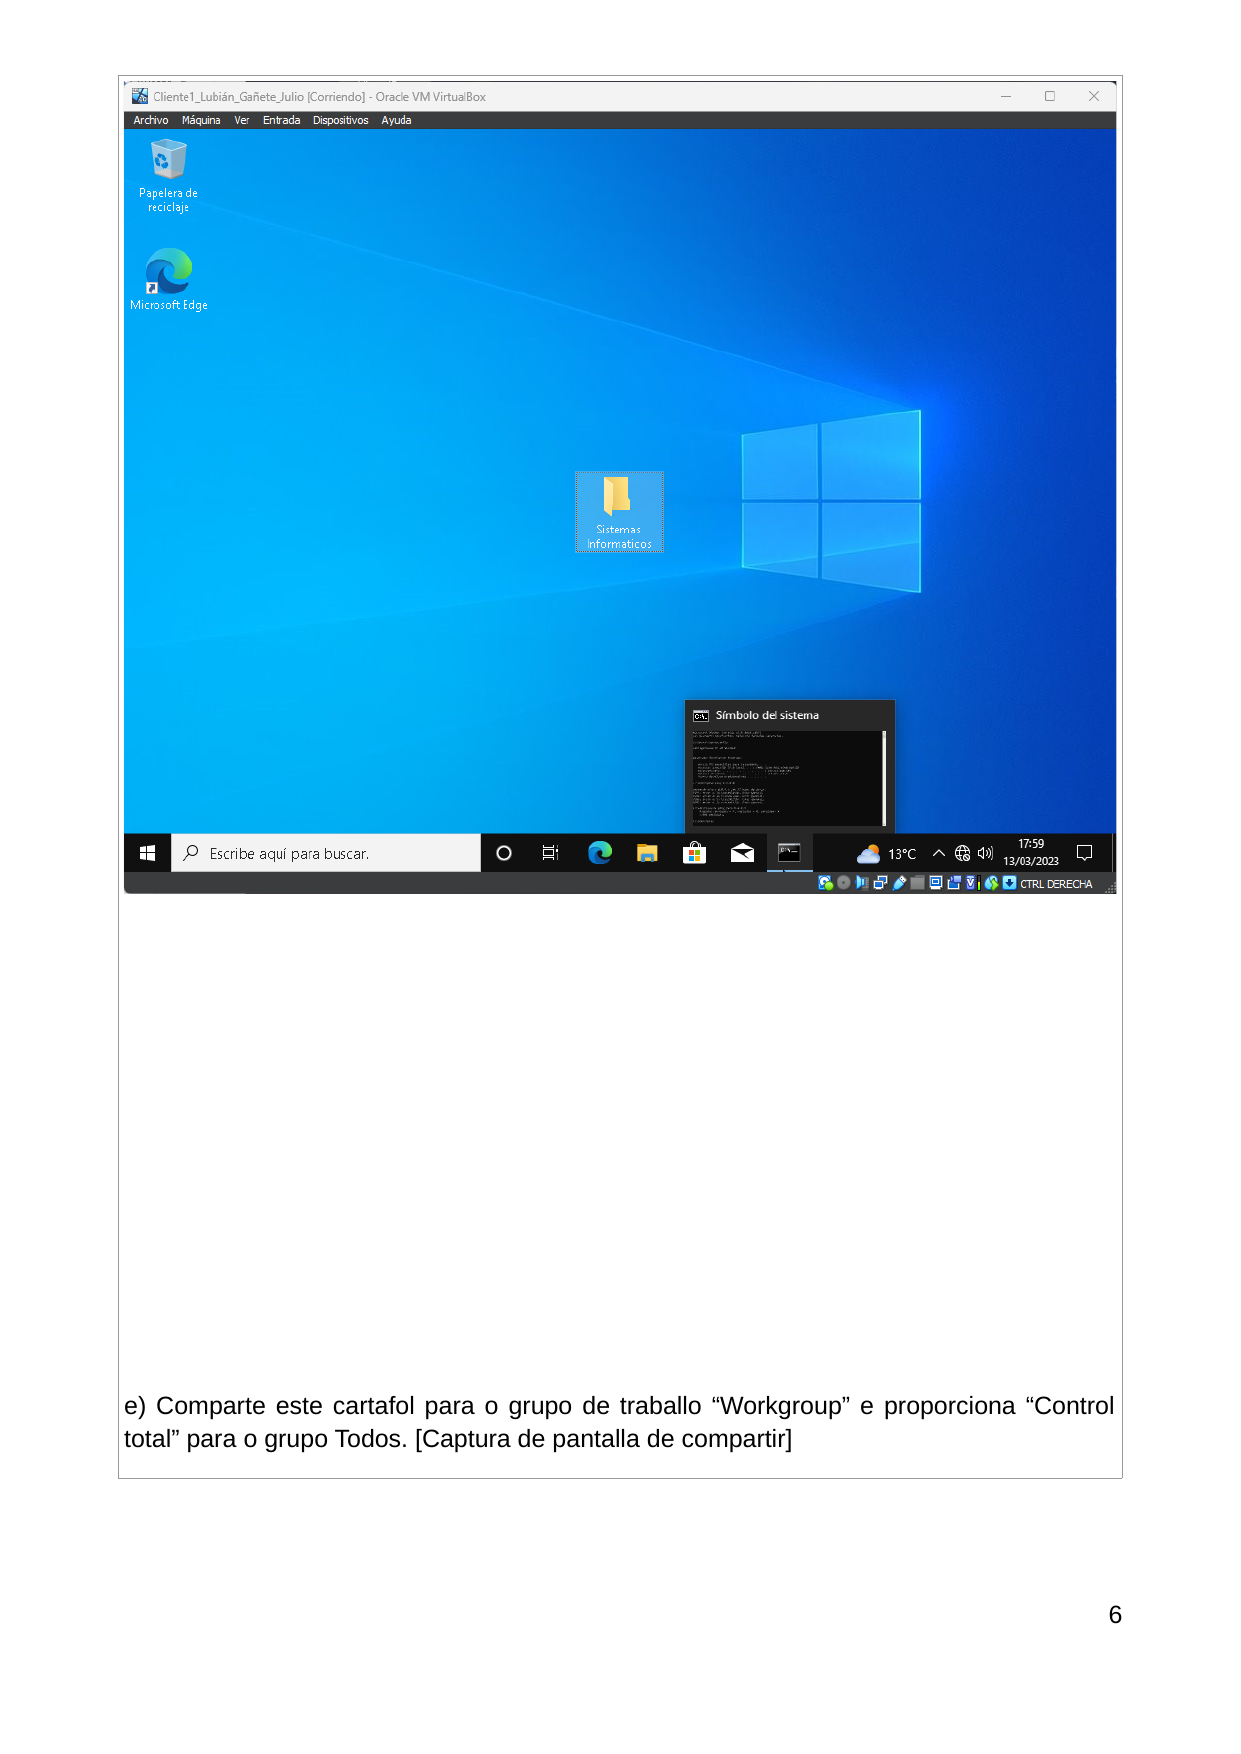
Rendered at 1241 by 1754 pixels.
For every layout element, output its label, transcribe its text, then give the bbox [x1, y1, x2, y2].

table_cell e) Comparte este cartafol para o grupo de traballo “Workgroup” e proporciona “Control total” para o grupo Todos. [Captura de pantalla de compartir] [119, 76, 1122, 1477]
